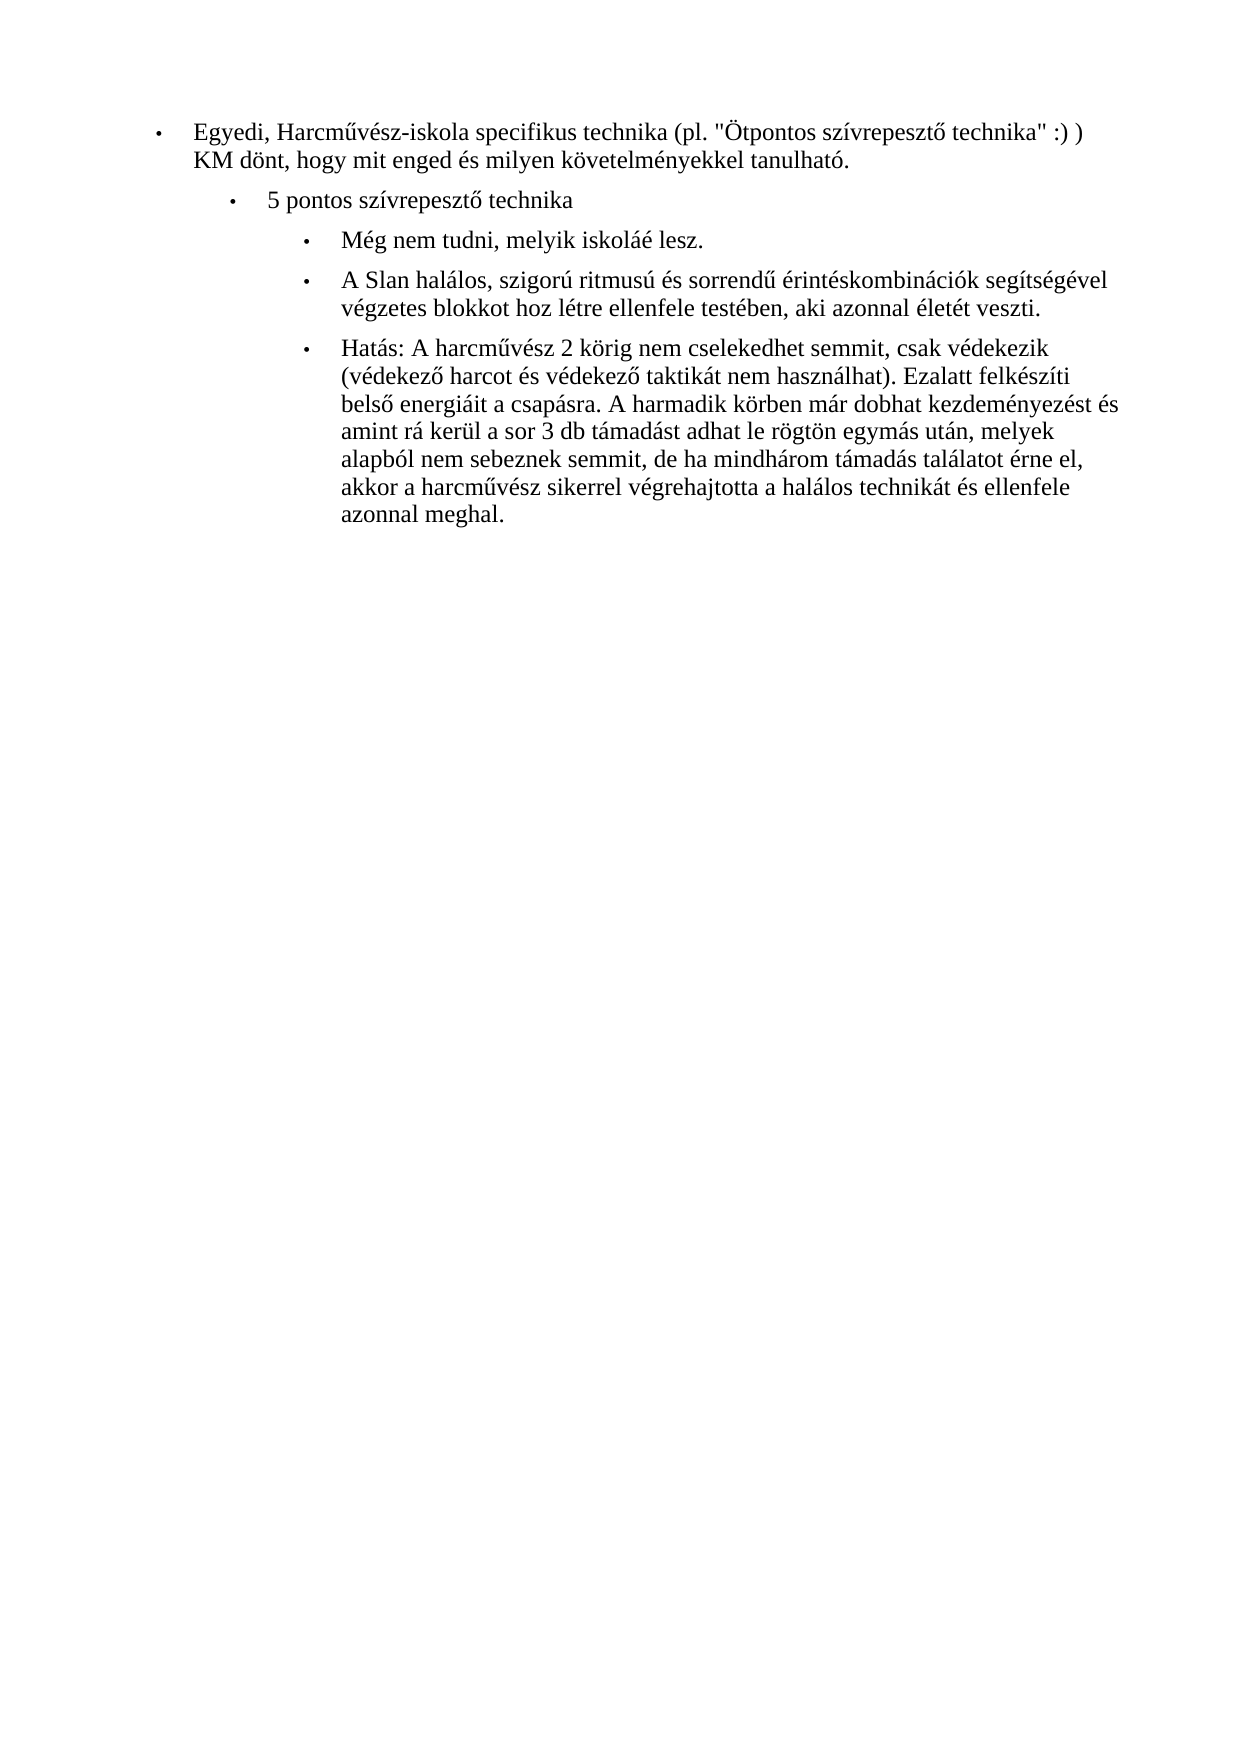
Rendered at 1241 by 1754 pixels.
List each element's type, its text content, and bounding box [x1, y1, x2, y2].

list Egyedi, Harcművész-iskola specifikus technika (pl. "Ötpontos szívrepesztő technika" :) ) KM dönt, hogy mit enged és milyen követelményekkel tanulható. [156, 118, 1122, 173]
list Hatás: A harcművész 2 körig nem cselekedhet semmit, csak védekezik (védekező harcot és védekező taktikát nem használhat). Ezalatt felkészíti belső energiáit a csapásra. A harmadik körben már dobhat kezdeményezést és amint rá kerül a sor 3 db támadást adhat le rögtön egymás után, melyek alapból nem sebeznek semmit, de ha mindhárom támadás találatot érne el, akkor a harcművész sikerrel végrehajtotta a halálos technikát és ellenfele azonnal meghal. [303, 334, 1122, 528]
list Még nem tudni, melyik iskoláé lesz. [303, 226, 1122, 254]
list A Slan halálos, szigorú ritmusú és sorrendű érintéskombinációk segítségével végzetes blokkot hoz létre ellenfele testében, aki azonnal életét veszti. [303, 266, 1122, 322]
list 5 pontos szívrepesztő technika [229, 186, 1122, 214]
